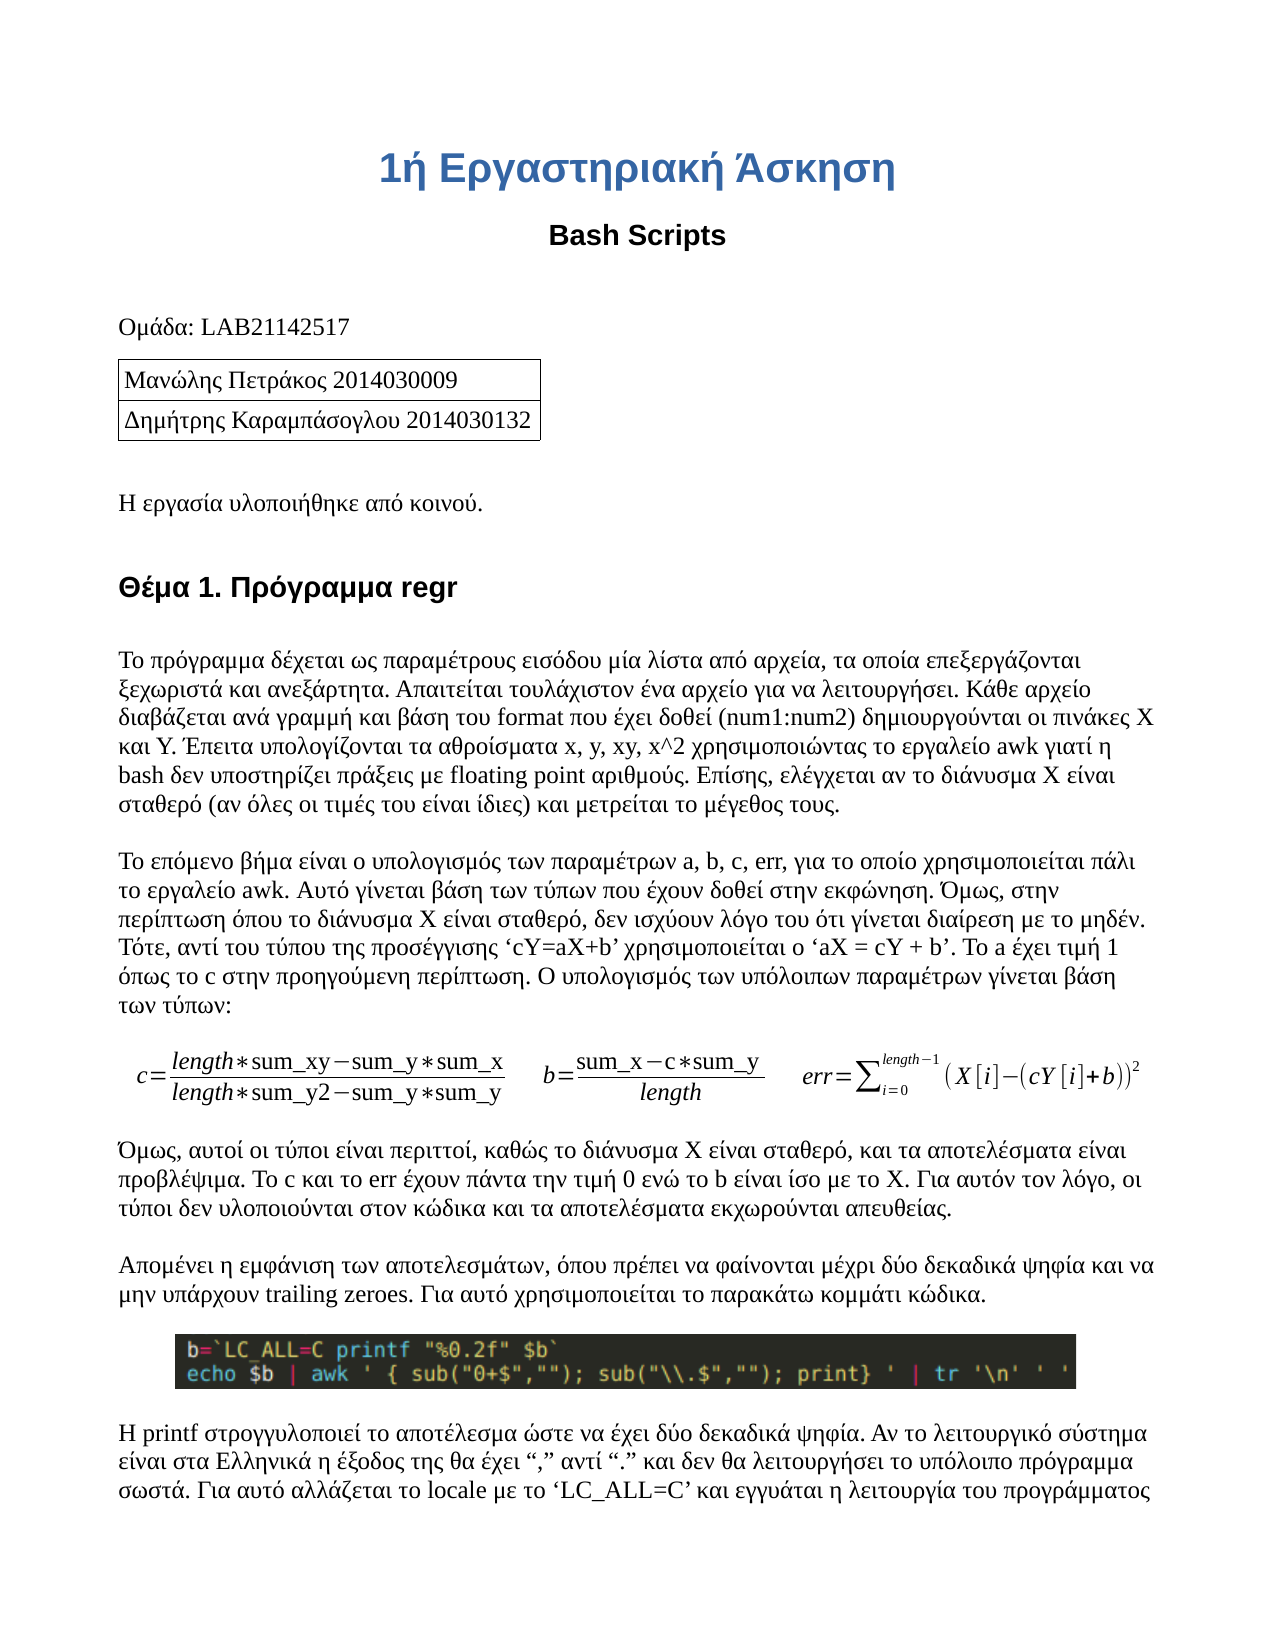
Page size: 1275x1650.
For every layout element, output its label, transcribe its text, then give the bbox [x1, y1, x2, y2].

picture [175, 1365, 302, 1389]
text Η printf στρογγυλοποιεί το αποτέλεσμα ώστε να έχει δύο δεκαδικά ψηφία. Αν το λειτουργικό σύστημα είναι στα Ελληνικά η έξοδος της θα έχει “,” αντί “.” και δεν θα λειτουργήσει το υπόλοιπο πρόγραμμα σωστά. Για αυτό αλλάζεται το locale με το ‘LC_ALL=C’ και εγγυάται η λειτουργία του προγράμματος [118, 1418, 1157, 1504]
title 1ή Εργαστηριακή Άσκηση [118, 143, 1157, 191]
text Όμως, αυτοί οι τύποι είναι περιττοί, καθώς το διάνυσμα Χ είναι σταθερό, και τα αποτελέσματα είναι προβλέψιμα. Το c και το err έχουν πάντα την τιμή 0 ενώ το b είναι ίσο με το Χ. Για αυτόν τον λόγο, οι τύποι δεν υλοποιούνται στον κώδικα και τα αποτελέσματα εκχωρούνται απευθείας. [118, 1135, 1157, 1221]
table_header Μανώλης Πετράκος 2014030009 [119, 360, 540, 400]
text Το πρόγραμμα δέχεται ως παραμέτρους εισόδου μία λίστα από αρχεία, τα οποία επεξεργάζονται ξεχωριστά και ανεξάρτητα. Απαιτείται τουλάχιστον ένα αρχείο για να λειτουργήσει. Κάθε αρχείο διαβάζεται ανά γραμμή και βάση του format που έχει δοθεί (num1:num2) δημιουργούνται οι πινάκες Χ και Υ. Έπειτα υπολογίζονται τα αθροίσματα x, y, xy, x^2 χρησιμοποιώντας το εργαλείο awk γιατί η bash δεν υποστηρίζει πράξεις με floating point αριθμούς. Επίσης, ελέγχεται αν το διάνυσμα X είναι σταθερό (αν όλες οι τιμές του είναι ίδιες) και μετρείται το μέγεθος τους. [118, 645, 1157, 817]
text Ομάδα: LAB21142517 [118, 312, 1157, 341]
text Η εργασία υλοποιήθηκε από κοινού. [118, 488, 1157, 516]
table_cell Δημήτρης Καραμπάσογλου 2014030132 [119, 401, 540, 440]
subtitle Bash Scripts [118, 218, 1157, 252]
text Το επόμενο βήμα είναι ο υπολογισμός των παραμέτρων a, b, c, err, για το οποίο χρησιμοποιείται πάλι το εργαλείο awk. Αυτό γίνεται βάση των τύπων που έχουν δοθεί στην εκφώνηση. Όμως, στην περίπτωση όπου το διάνυσμα Χ είναι σταθερό, δεν ισχύουν λόγο του ότι γίνεται διαίρεση με το μηδέν. Τότε, αντί του τύπου της προσέγγισης ‘cΥ=aΧ+b’ χρησιμοποιείται ο ‘aX = cY + b’. Το a έχει τιμή 1 όπως το c στην προηγούμενη περίπτωση. Ο υπολογισμός των υπόλοιπων παραμέτρων γίνεται βάση των τύπων: [118, 846, 1157, 1019]
subtitle Θέμα 1. Πρόγραμμα regr [118, 570, 1157, 604]
text Απομένει η εμφάνιση των αποτελεσμάτων, όπου πρέπει να φαίνονται μέχρι δύο δεκαδικά ψηφία και να μην υπάρχουν trailing zeroes. Για αυτό χρησιμοποιείται το παρακάτω κομμάτι κώδικα. [118, 1250, 1157, 1308]
